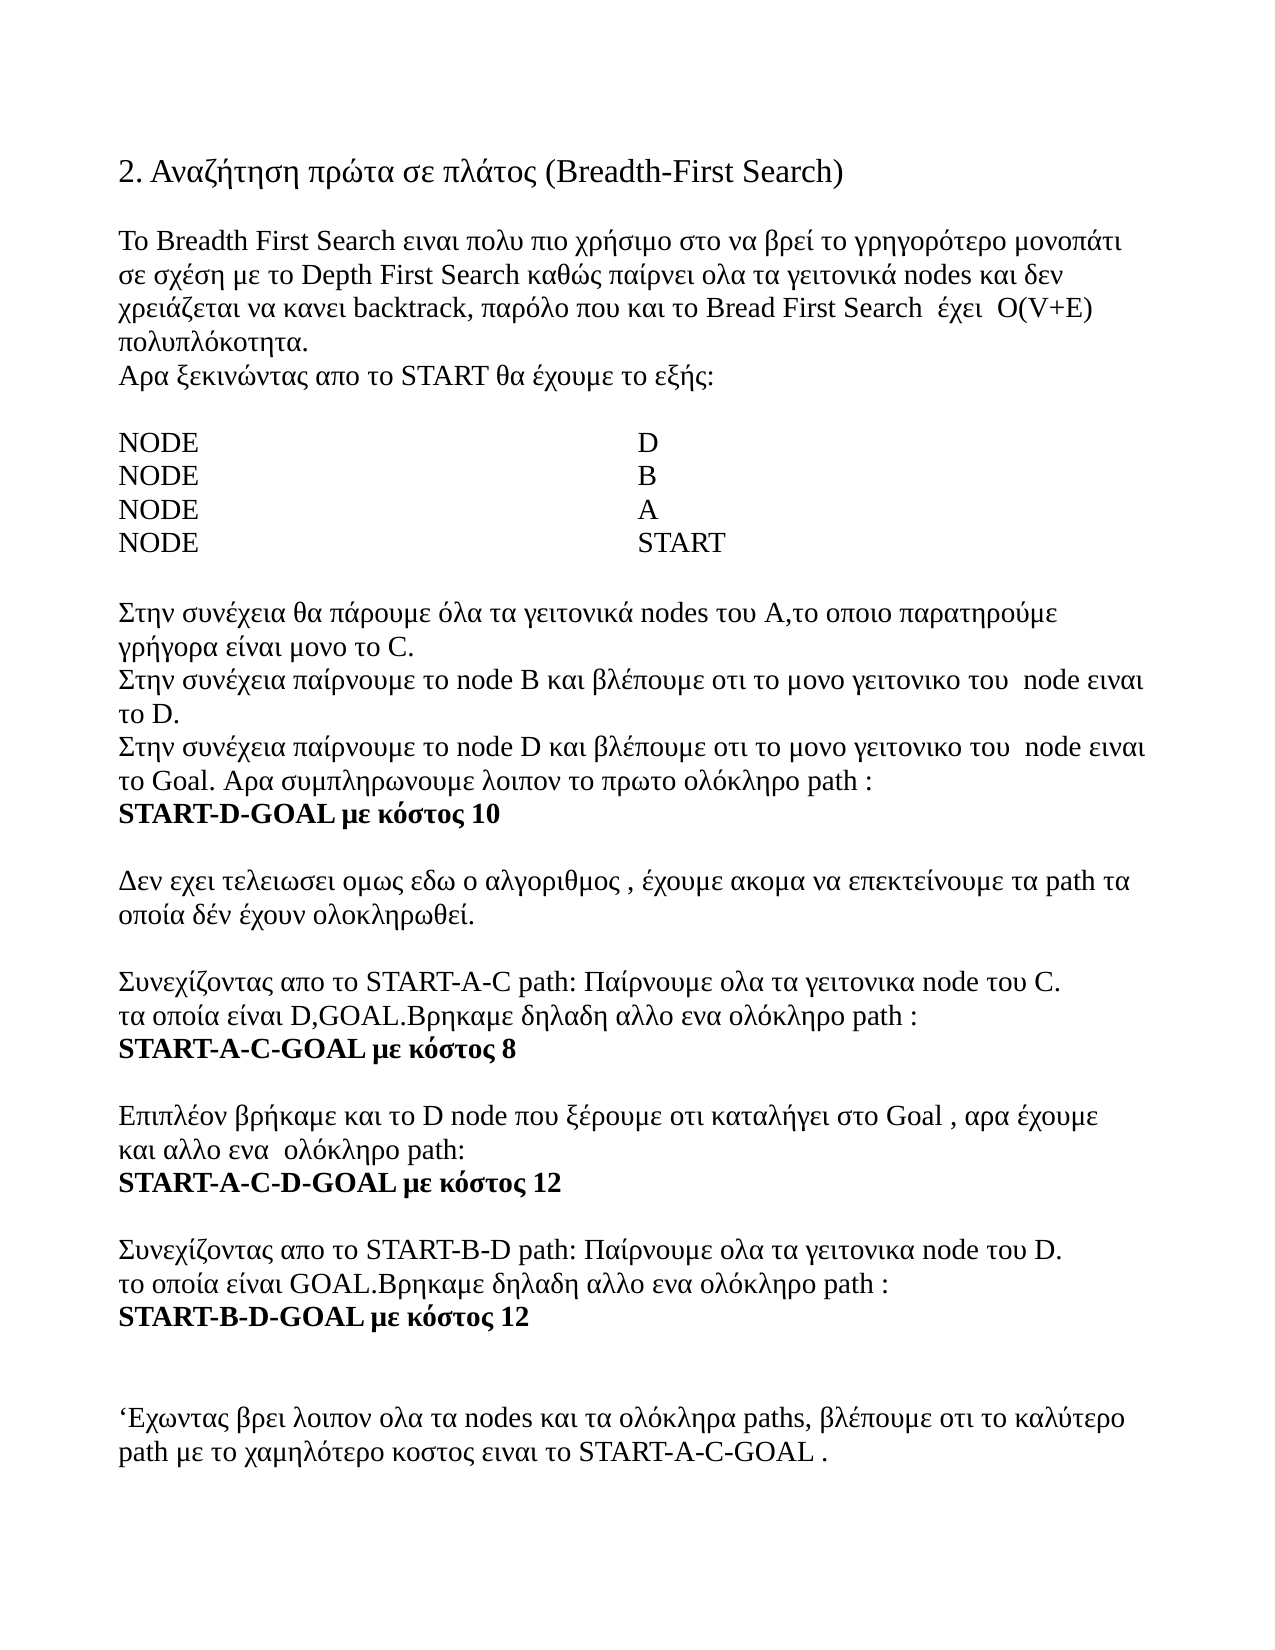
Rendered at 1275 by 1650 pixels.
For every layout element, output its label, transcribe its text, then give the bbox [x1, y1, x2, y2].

text Στην συνέχεια παίρνουμε το node B και βλέπουμε οτι το μονο γειτονικο του node ειναι το D. [118, 662, 1157, 729]
text το οποία είναι GOAL.Βρηκαμε δηλαδη αλλο ενα ολόκληρο path : [118, 1266, 1157, 1299]
table_cell START [638, 525, 1157, 562]
text Στην συνέχεια θα πάρουμε όλα τα γειτονικά nodes του A,το οποιο παρατηρούμε γρήγορα είναι μονο το C. [118, 595, 1157, 662]
text Συνεχίζοντας απο το START-A-C path: Παίρνουμε ολα τα γειτονικα node του C. [118, 964, 1157, 998]
text τα οποία είναι D,GOAL.Βρηκαμε δηλαδη αλλο ενα ολόκληρο path : [118, 998, 1157, 1031]
text START-A-C-D-GOAL με κόστος 12 [118, 1165, 1157, 1199]
table_header NODE [118, 425, 637, 458]
text ‘Εχωντας βρει λοιπον ολα τα nodes και τα ολόκληρα paths, βλέπουμε οτι το καλύτερο path με το χαμηλότερο κοστος ειναι το START-A-C-GOAL . [118, 1400, 1157, 1467]
table_cell NODE [118, 525, 637, 562]
text Αρα ξεκινώντας απο το START θα έχουμε το εξής: [118, 358, 1157, 391]
table_header D [638, 425, 1157, 458]
text Δεν εχει τελειωσει ομως εδω ο αλγοριθμος , έχουμε ακομα να επεκτείνουμε τα path τα οποία δέν έχουν ολοκληρωθεί. [118, 863, 1157, 931]
text Στην συνέχεια παίρνουμε το node D και βλέπουμε οτι το μονο γειτονικο του node ειναι το Goal. Αρα συμπληρωνουμε λοιπον το πρωτο ολόκληρο path : [118, 729, 1157, 796]
table_cell A [638, 492, 1157, 525]
text 2. Αναζήτηση πρώτα σε πλάτος (Breadth-First Search) [118, 152, 1157, 190]
text START-A-C-GOAL με κόστος 8 [118, 1031, 1157, 1065]
table_cell B [638, 458, 1157, 492]
text START-D-GOAL με κόστος 10 [118, 796, 1157, 830]
table_cell NODE [118, 458, 637, 492]
text Συνεχίζοντας απο το START-Β-D path: Παίρνουμε ολα τα γειτονικα node του D. [118, 1232, 1157, 1266]
table_cell NODE [118, 492, 637, 525]
text Επιπλέον βρήκαμε και το D node που ξέρουμε οτι καταλήγει στο Goal , αρα έχουμε [118, 1098, 1157, 1132]
text και αλλο ενα ολόκληρο path: [118, 1132, 1157, 1165]
text START-B-D-GOAL με κόστος 12 [118, 1299, 1157, 1333]
text Το Breadth First Search ειναι πολυ πιο χρήσιμο στο να βρεί το γρηγορότερο μονοπάτι σε σχέση με το Depth First Search καθώς παίρνει ολα τα γειτονικά nodes και δεν χρειάζεται να κανει backtrack, παρόλο που και το Bread First Search έχει O(V+E) πολυπλόκοτητα. [118, 223, 1157, 358]
